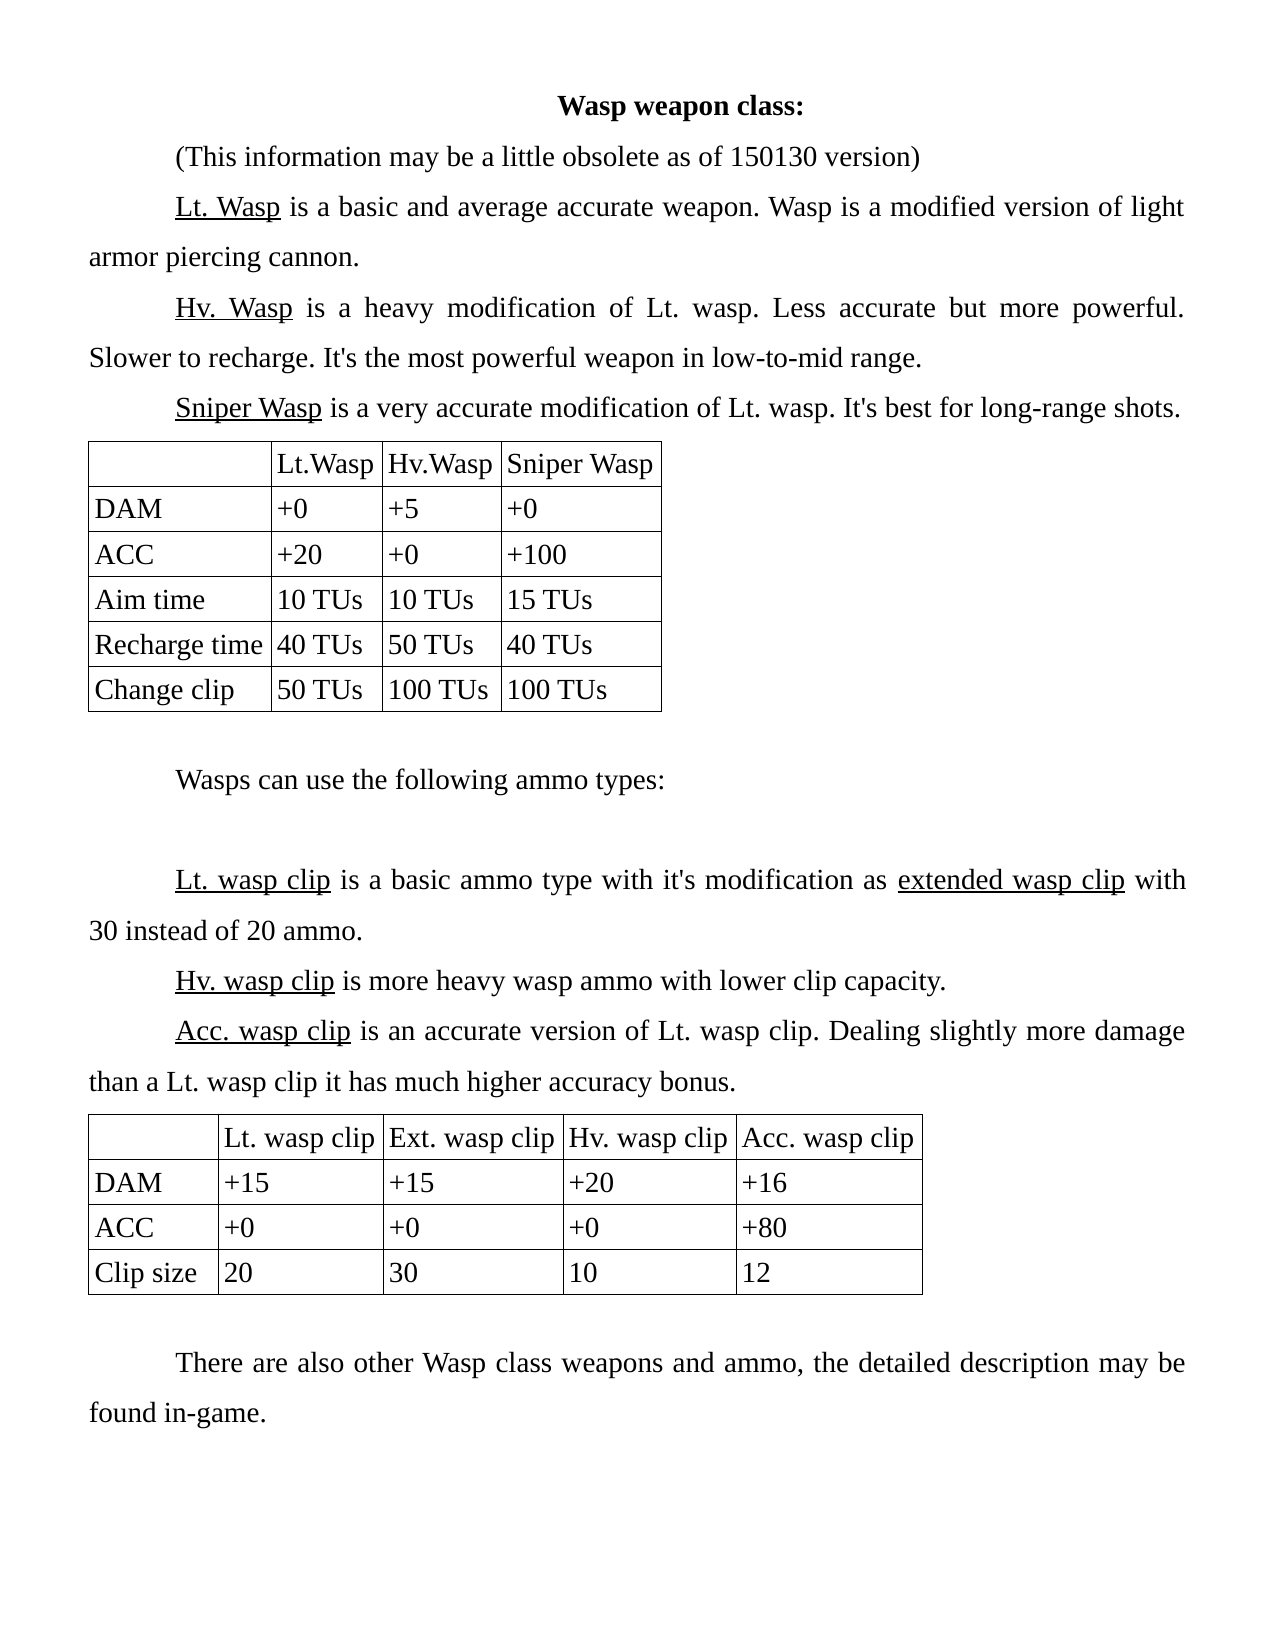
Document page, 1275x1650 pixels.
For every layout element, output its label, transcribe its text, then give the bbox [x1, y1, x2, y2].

table_cell +15 [384, 1160, 563, 1204]
table_cell +0 [383, 532, 501, 576]
table_header Lt.Wasp [272, 442, 382, 486]
table_cell 10 TUs [272, 577, 382, 621]
table_cell +0 [564, 1205, 736, 1249]
table_header [89, 1115, 218, 1159]
table_cell 20 [219, 1250, 383, 1294]
table_cell 10 [564, 1250, 736, 1294]
table_cell 100 TUs [383, 667, 501, 711]
table_cell +0 [219, 1205, 383, 1249]
text There are also other Wasp class weapons and ammo, the detailed description may be found in-game. [88, 1345, 1186, 1429]
table_cell 15 TUs [502, 577, 661, 621]
table_cell ACC [89, 532, 271, 576]
text (This information may be a little obsolete as of 150130 version) [88, 139, 1186, 172]
table_cell 12 [737, 1250, 922, 1294]
table_header Acc. wasp clip [737, 1115, 922, 1159]
table_cell +0 [272, 487, 382, 531]
table_header Sniper Wasp [502, 442, 661, 486]
text Wasp weapon class: [88, 88, 1186, 122]
table_cell +100 [502, 532, 661, 576]
text Acc. wasp clip is an accurate version of Lt. wasp clip. Dealing slightly more damage than a Lt. wasp clip it has much higher accuracy bonus. [88, 1013, 1186, 1097]
table_header Hv. wasp clip [564, 1115, 736, 1159]
table_cell 40 TUs [502, 622, 661, 666]
table_cell 40 TUs [272, 622, 382, 666]
table_cell +16 [737, 1160, 922, 1204]
table_cell +15 [219, 1160, 383, 1204]
table_cell 10 TUs [383, 577, 501, 621]
table_cell 50 TUs [272, 667, 382, 711]
table_cell 100 TUs [502, 667, 661, 711]
text Wasps can use the following ammo types: [88, 762, 1186, 795]
table_cell Clip size [89, 1250, 218, 1294]
table_cell +0 [384, 1205, 563, 1249]
table_header Lt. wasp clip [219, 1115, 383, 1159]
table_cell Change clip [89, 667, 271, 711]
table_cell DAM [89, 487, 271, 531]
table_cell 50 TUs [383, 622, 501, 666]
table_cell +20 [272, 532, 382, 576]
table_cell Aim time [89, 577, 271, 621]
text Sniper Wasp is a very accurate modification of Lt. wasp. It's best for long-range shots. [88, 390, 1186, 424]
text Hv. wasp clip is more heavy wasp ammo with lower clip capacity. [88, 963, 1186, 997]
table_header Hv.Wasp [383, 442, 501, 486]
table_cell +5 [383, 487, 501, 531]
text Lt. wasp clip is a basic ammo type with it's modification as extended wasp clip with 30 instead of 20 ammo. [88, 862, 1186, 946]
table_header [89, 442, 271, 486]
text Lt. Wasp is a basic and average accurate weapon. Wasp is a modified version of light armor piercing cannon. [88, 189, 1186, 273]
table_cell ACC [89, 1205, 218, 1249]
table_cell Recharge time [89, 622, 271, 666]
table_cell 30 [384, 1250, 563, 1294]
table_cell +20 [564, 1160, 736, 1204]
table_cell +0 [502, 487, 661, 531]
text Hv. Wasp is a heavy modification of Lt. wasp. Less accurate but more powerful. Slower to recharge. It's the most powerful weapon in low-to-mid range. [88, 290, 1186, 374]
table_cell DAM [89, 1160, 218, 1204]
table_header Ext. wasp clip [384, 1115, 563, 1159]
table_cell +80 [737, 1205, 922, 1249]
